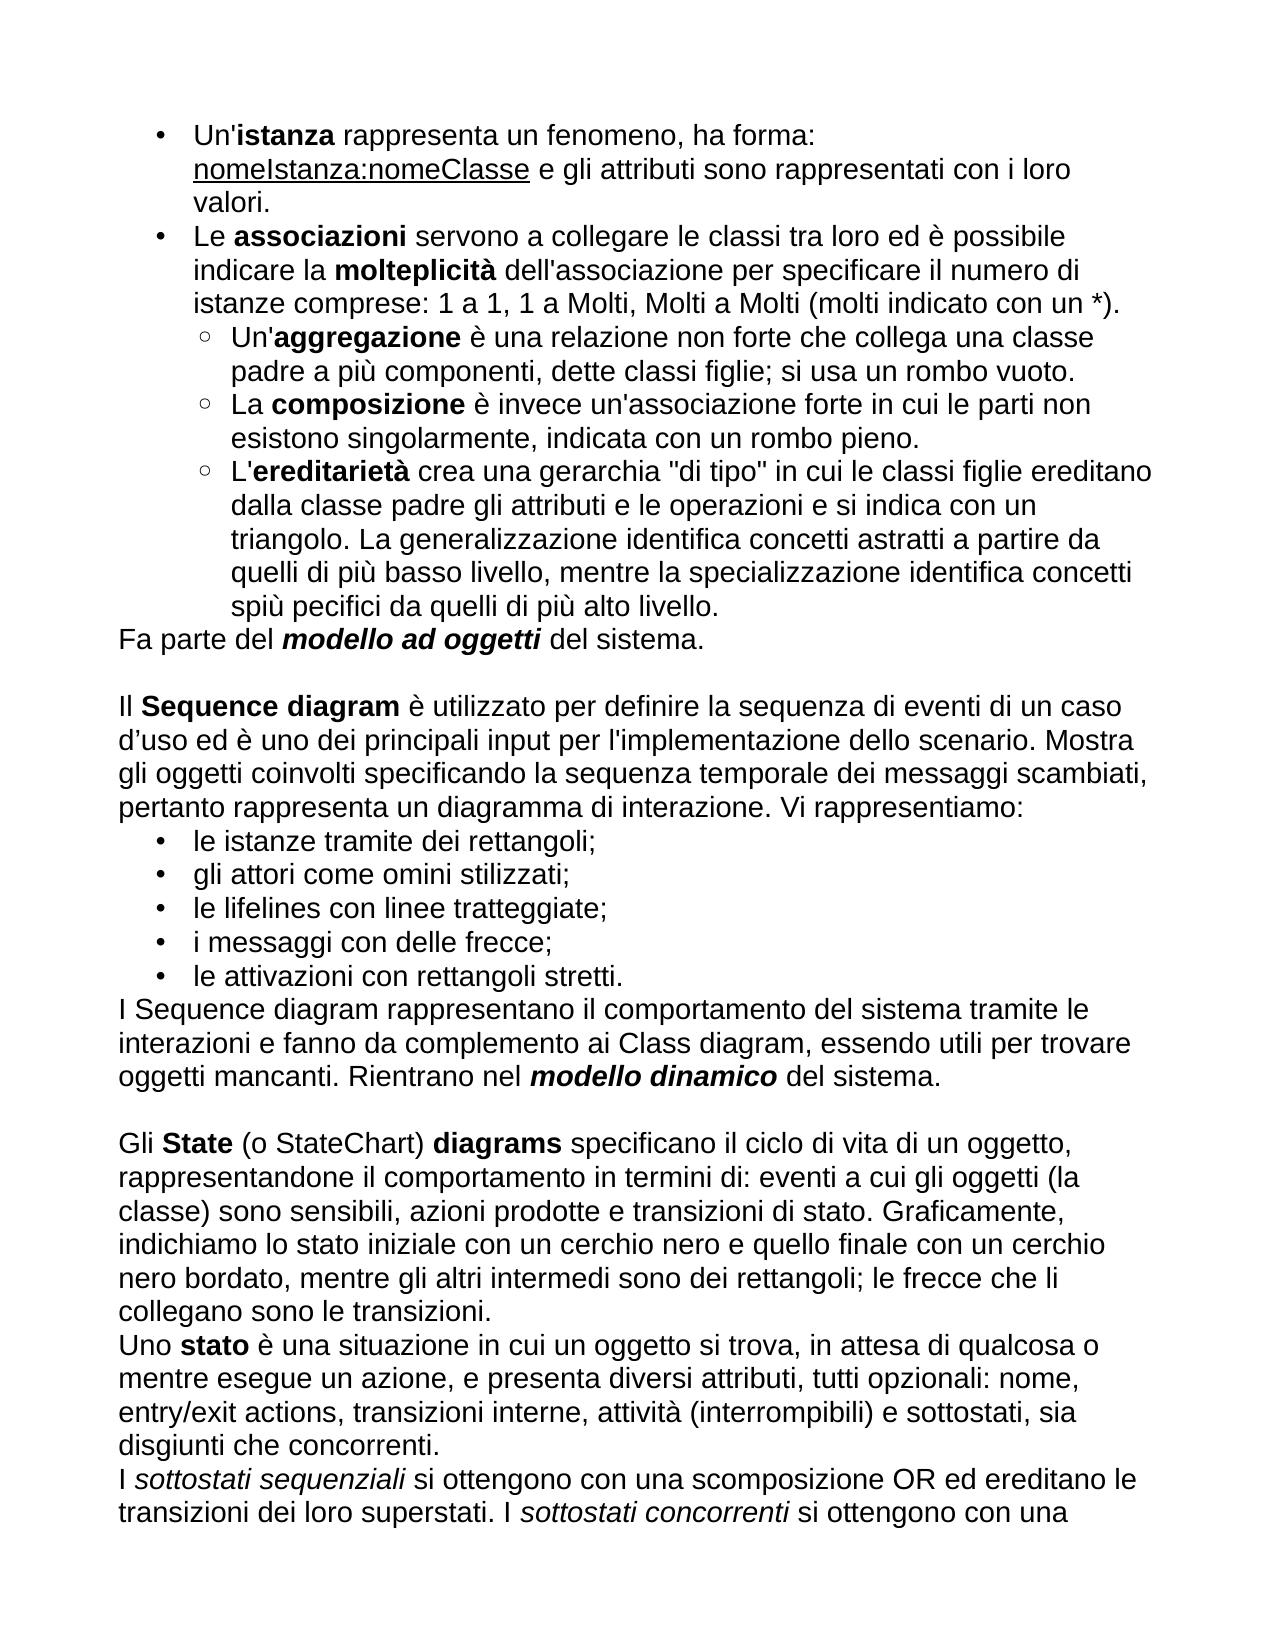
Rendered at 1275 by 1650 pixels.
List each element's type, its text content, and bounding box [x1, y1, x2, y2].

list gli attori come omini stilizzati; [156, 857, 1157, 891]
text Uno stato è una situazione in cui un oggetto si trova, in attesa di qualcosa o mentre esegue un azione, e presenta diversi attributi, tutti opzionali: nome, entry/exit actions, transizioni interne, attività (interrompibili) e sottostati, sia disgiunti che concorrenti. [118, 1328, 1157, 1462]
list La composizione è invece un'associazione forte in cui le parti non esistono singolarmente, indicata con un rombo pieno. [193, 387, 1157, 454]
list Un'istanza rappresenta un fenomeno, ha forma: nomeIstanza:nomeClasse e gli attributi sono rappresentati con i loro valori. [156, 118, 1157, 219]
list i messaggi con delle frecce; [156, 925, 1157, 958]
list le istanze tramite dei rettangoli; [156, 823, 1157, 857]
list Un'aggregazione è una relazione non forte che collega una classe padre a più componenti, dette classi figlie; si usa un rombo vuoto. [193, 320, 1157, 387]
list le attivazioni con rettangoli stretti. [156, 958, 1157, 992]
text Il Sequence diagram è utilizzato per definire la sequenza di eventi di un caso d’uso ed è uno dei principali input per l'implementazione dello scenario. Mostra gli oggetti coinvolti specificando la sequenza temporale dei messaggi scambiati, pertanto rappresenta un diagramma di interazione. Vi rappresentiamo: [118, 689, 1157, 823]
list L'ereditarietà crea una gerarchia "di tipo" in cui le classi figlie ereditano dalla classe padre gli attributi e le operazioni e si indica con un triangolo. La generalizzazione identifica concetti astratti a partire da quelli di più basso livello, mentre la specializzazione identifica concetti spiù pecifici da quelli di più alto livello. [193, 454, 1157, 622]
list Le associazioni servono a collegare le classi tra loro ed è possibile indicare la molteplicità dell'associazione per specificare il numero di istanze comprese: 1 a 1, 1 a Molti, Molti a Molti (molti indicato con un *). [156, 219, 1157, 320]
text I sottostati sequenziali si ottengono con una scomposizione OR ed ereditano le transizioni dei loro superstati. I sottostati concorrenti si ottengono con una [118, 1462, 1157, 1529]
text Gli State (o StateChart) diagrams specificano il ciclo di vita di un oggetto, rappresentandone il comportamento in termini di: eventi a cui gli oggetti (la classe) sono sensibili, azioni prodotte e transizioni di stato. Graficamente, indichiamo lo stato iniziale con un cerchio nero e quello finale con un cerchio nero bordato, mentre gli altri intermedi sono dei rettangoli; le frecce che li collegano sono le transizioni. [118, 1126, 1157, 1328]
text I Sequence diagram rappresentano il comportamento del sistema tramite le interazioni e fanno da complemento ai Class diagram, essendo utili per trovare oggetti mancanti. Rientrano nel modello dinamico del sistema. [118, 992, 1157, 1093]
list le lifelines con linee tratteggiate; [156, 891, 1157, 925]
text Fa parte del modello ad oggetti del sistema. [118, 622, 1157, 656]
